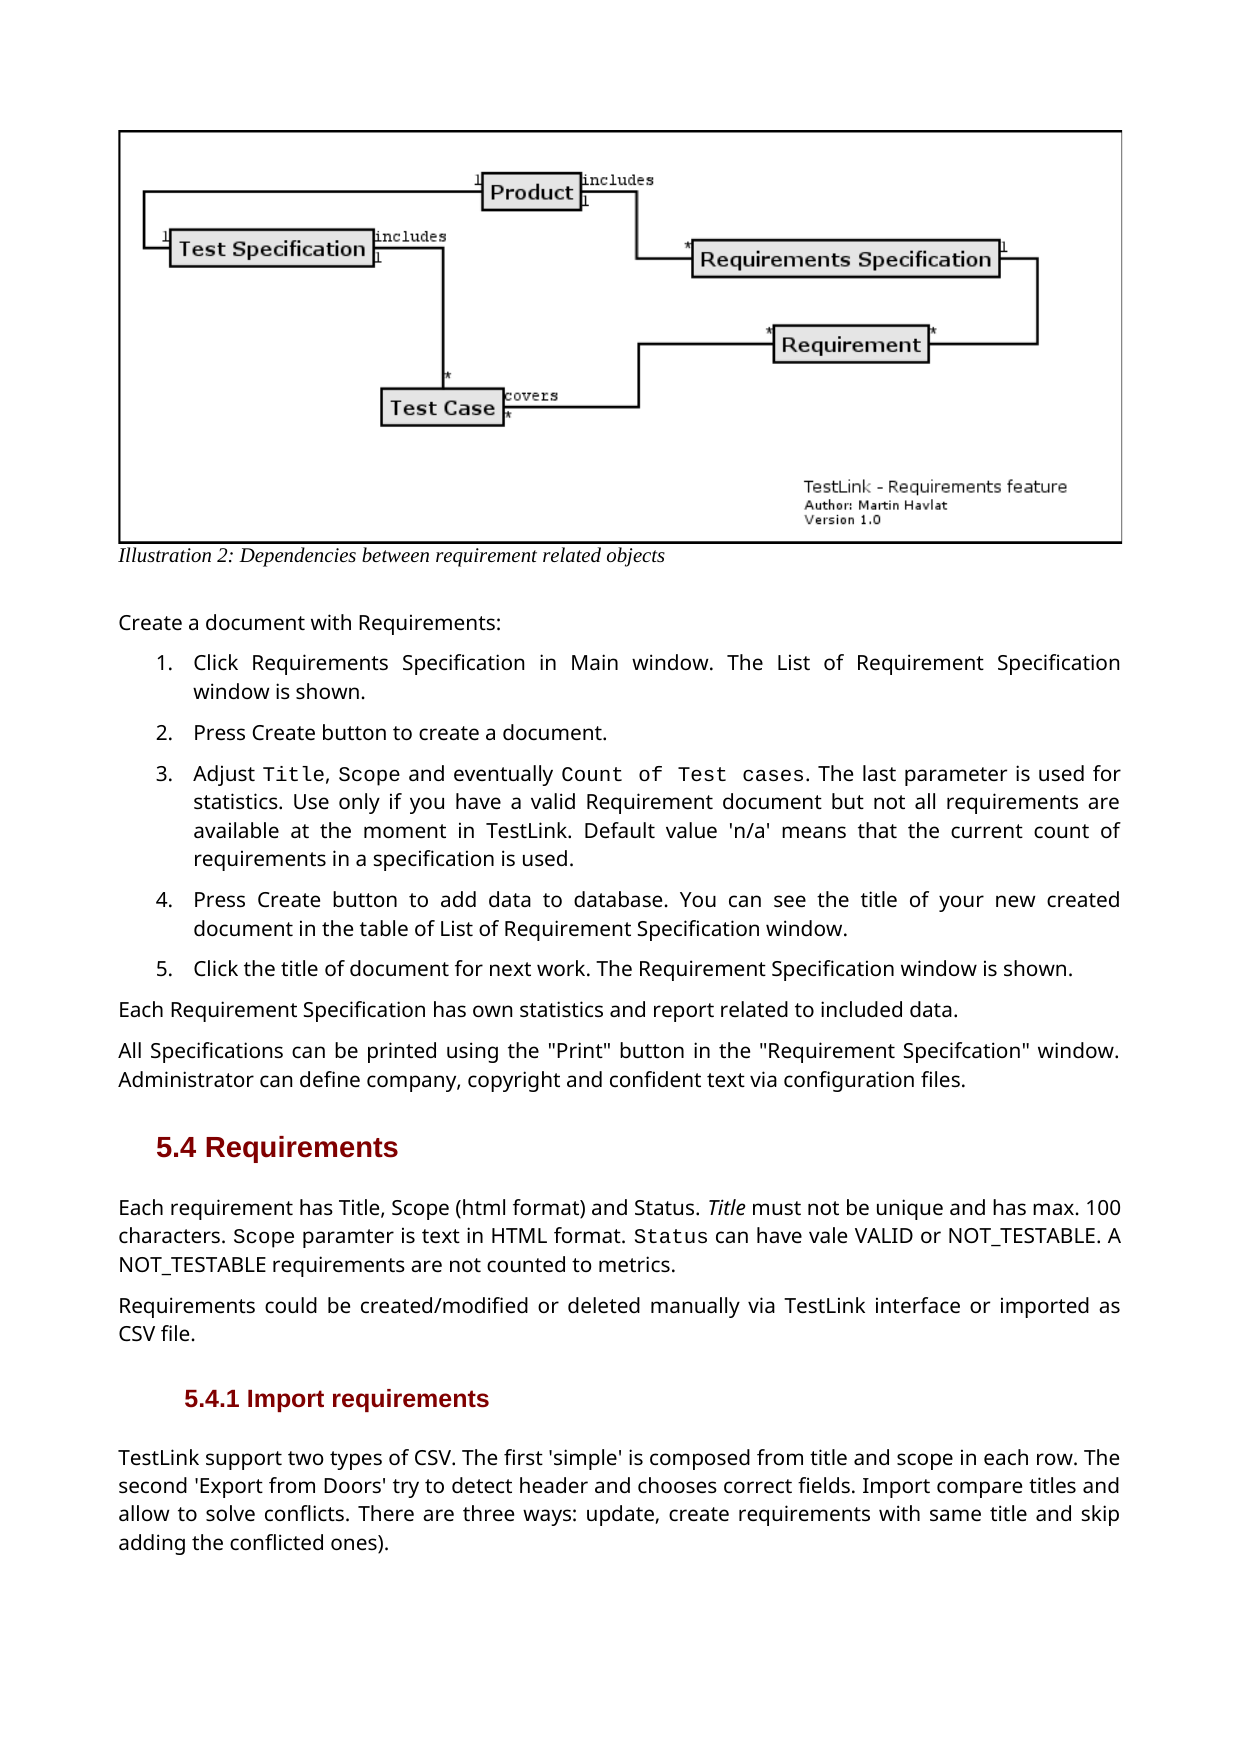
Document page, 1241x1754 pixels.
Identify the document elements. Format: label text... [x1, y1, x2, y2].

text Requirements could be created/modified or deleted manually via TestLink interface or imported as CSV file. [118, 1291, 1122, 1348]
text All Specifications can be printed using the "Print" button in the "Requirement Specifcation" window. Administrator can define company, copyright and confident text via configuration files. [118, 1036, 1122, 1093]
subtitle Requirements [148, 1131, 1122, 1163]
text Illustration 2: Dependencies between requirement related objects [118, 544, 1122, 567]
list Adjust Title, Scope and eventually Count of Test cases. The last parameter is used for statistics. Use only if you have a valid Requirement document but not all requirements are available at the moment in TestLink. Default value 'n/a' means that the current count of requirements in a specification is used. [156, 759, 1122, 873]
list Click Requirements Specification in Main window. The List of Requirement Specification window is shown. [156, 648, 1122, 705]
text TestLink support two types of CSV. The first 'simple' is composed from title and scope in each row. The second 'Export from Doors' try to detect header and chooses correct fields. Import compare titles and allow to solve conflicts. There are three ways: update, create requirements with same title and skip adding the conflicted ones). [118, 1443, 1122, 1556]
text Each requirement has Title, Scope (html format) and Status. Title must not be unique and has max. 100 characters. Scope paramter is text in HTML format. Status can have vale VALID or NOT_TESTABLE. A NOT_TESTABLE requirements are not counted to metrics. [118, 1193, 1122, 1278]
text Each Requirement Specification has own statistics and report related to included data. [118, 996, 1122, 1024]
list Press Create button to add data to database. You can see the title of your new created document in the table of List of Requirement Specification window. [156, 885, 1122, 942]
picture [118, 130, 1123, 544]
list Press Create button to create a document. [156, 718, 1122, 746]
list Click the title of document for next work. The Requirement Specification window is shown. [156, 954, 1122, 983]
text Create a document with Requirements: [118, 608, 1122, 636]
subtitle Import requirements [177, 1385, 1122, 1413]
